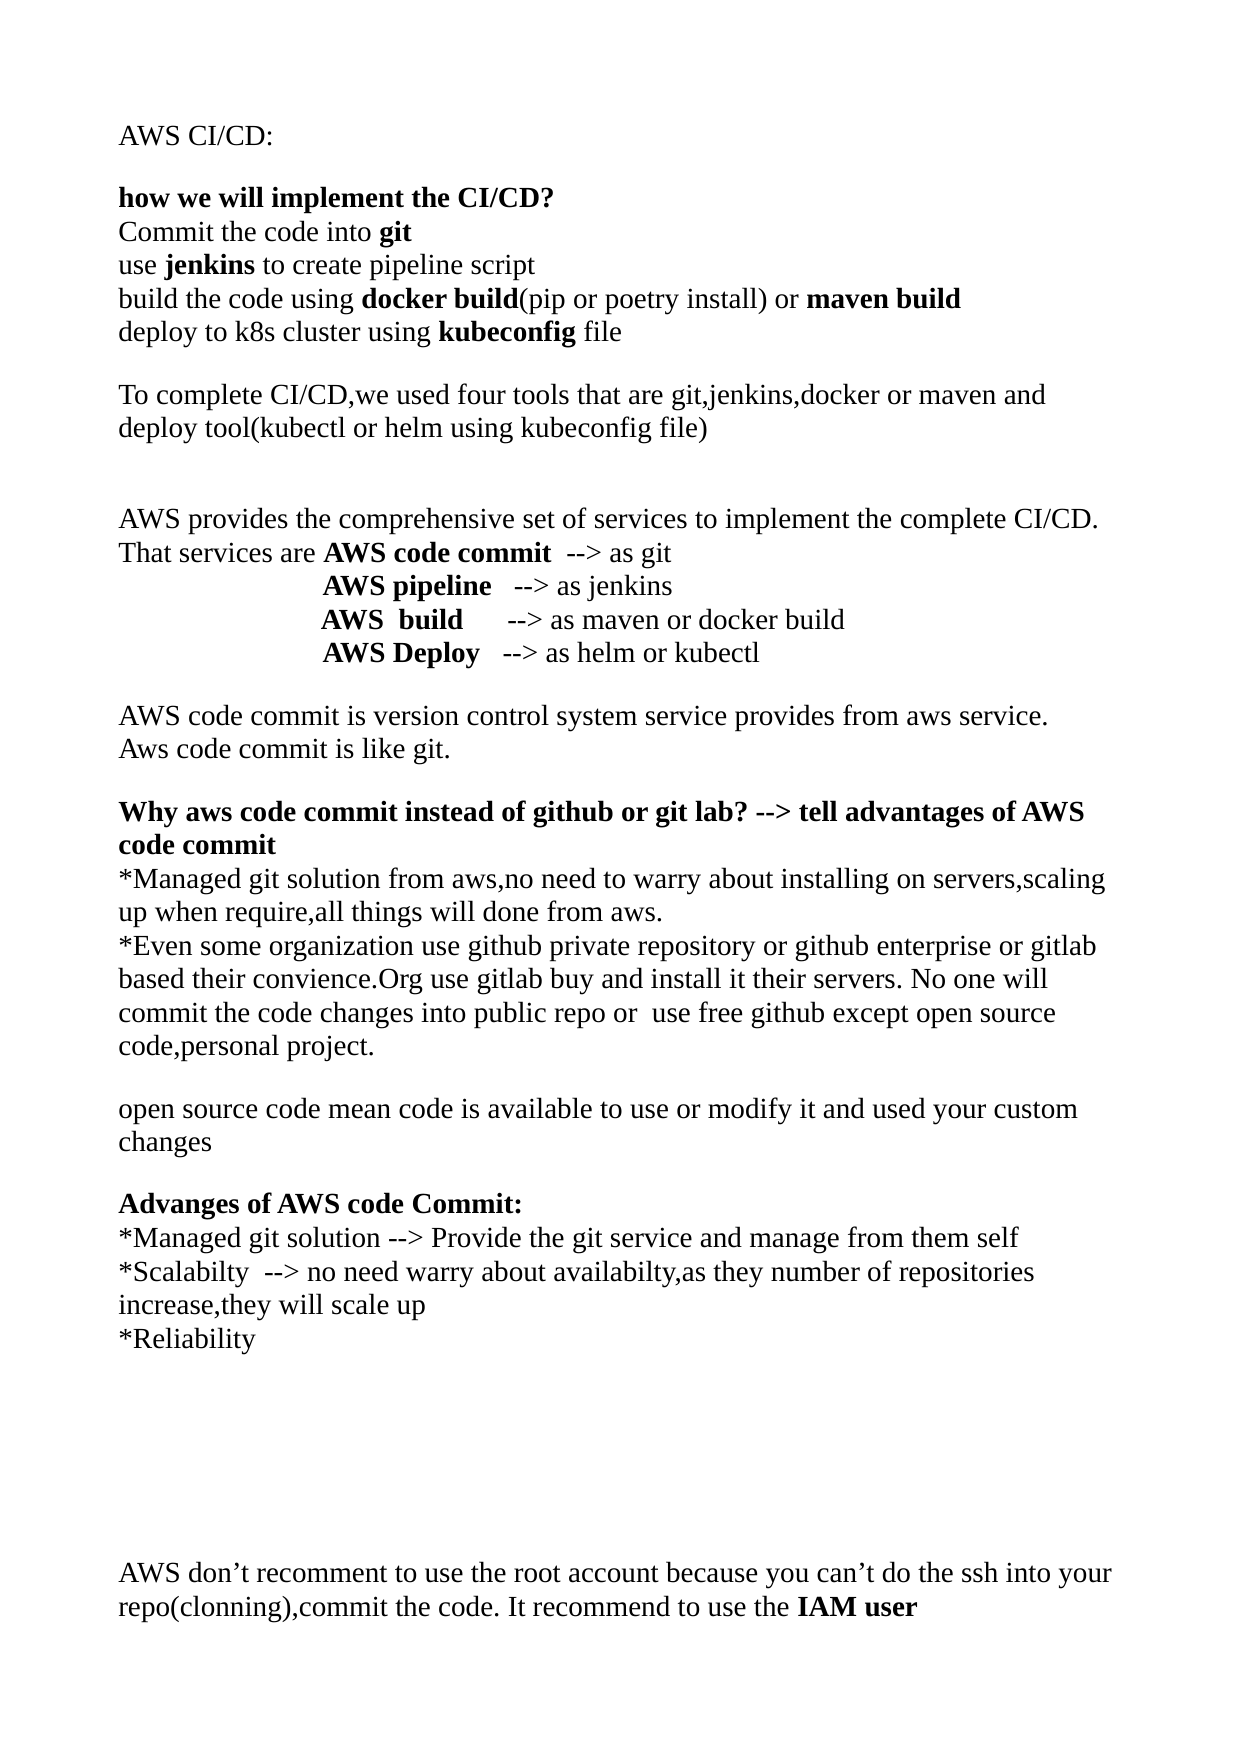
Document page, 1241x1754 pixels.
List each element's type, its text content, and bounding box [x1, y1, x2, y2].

text *Managed git solution --> Provide the git service and manage from them self [118, 1220, 1122, 1254]
text *Scalabilty --> no need warry about availabilty,as they number of repositories increase,they will scale up [118, 1254, 1122, 1321]
text To complete CI/CD,we used four tools that are git,jenkins,docker or maven and deploy tool(kubectl or helm using kubeconfig file) [118, 377, 1122, 444]
text AWS don’t recomment to use the root account because you can’t do the ssh into your repo(clonning),commit the code. It recommend to use the IAM user [118, 1556, 1122, 1623]
text Why aws code commit instead of github or git lab? --> tell advantages of AWS code commit [118, 794, 1122, 861]
text That services are AWS code commit --> as git [118, 535, 1122, 568]
text *Even some organization use github private repository or github enterprise or gitlab based their convience.Org use gitlab buy and install it their servers. No one will commit the code changes into public repo or use free github except open source code,personal project. [118, 928, 1122, 1062]
text open source code mean code is available to use or modify it and used your custom changes [118, 1091, 1122, 1158]
text *Managed git solution from aws,no need to warry about installing on servers,scaling up when require,all things will done from aws. [118, 861, 1122, 928]
text Commit the code into git [118, 214, 1122, 247]
text AWS provides the comprehensive set of services to implement the complete CI/CD. [118, 501, 1122, 535]
text AWS CI/CD: [118, 118, 1122, 152]
text deploy to k8s cluster using kubeconfig file [118, 314, 1122, 348]
text how we will implement the CI/CD? [118, 180, 1122, 214]
text AWS code commit is version control system service provides from aws service. [118, 698, 1122, 731]
text AWS pipeline --> as jenkins [118, 568, 1122, 602]
text Aws code commit is like git. [118, 731, 1122, 765]
text AWS Deploy --> as helm or kubectl [118, 636, 1122, 669]
text build the code using docker build(pip or poetry install) or maven build [118, 281, 1122, 314]
text AWS build --> as maven or docker build [118, 602, 1122, 636]
text *Reliability [118, 1321, 1122, 1354]
text Advanges of AWS code Commit: [118, 1187, 1122, 1220]
text use jenkins to create pipeline script [118, 247, 1122, 281]
